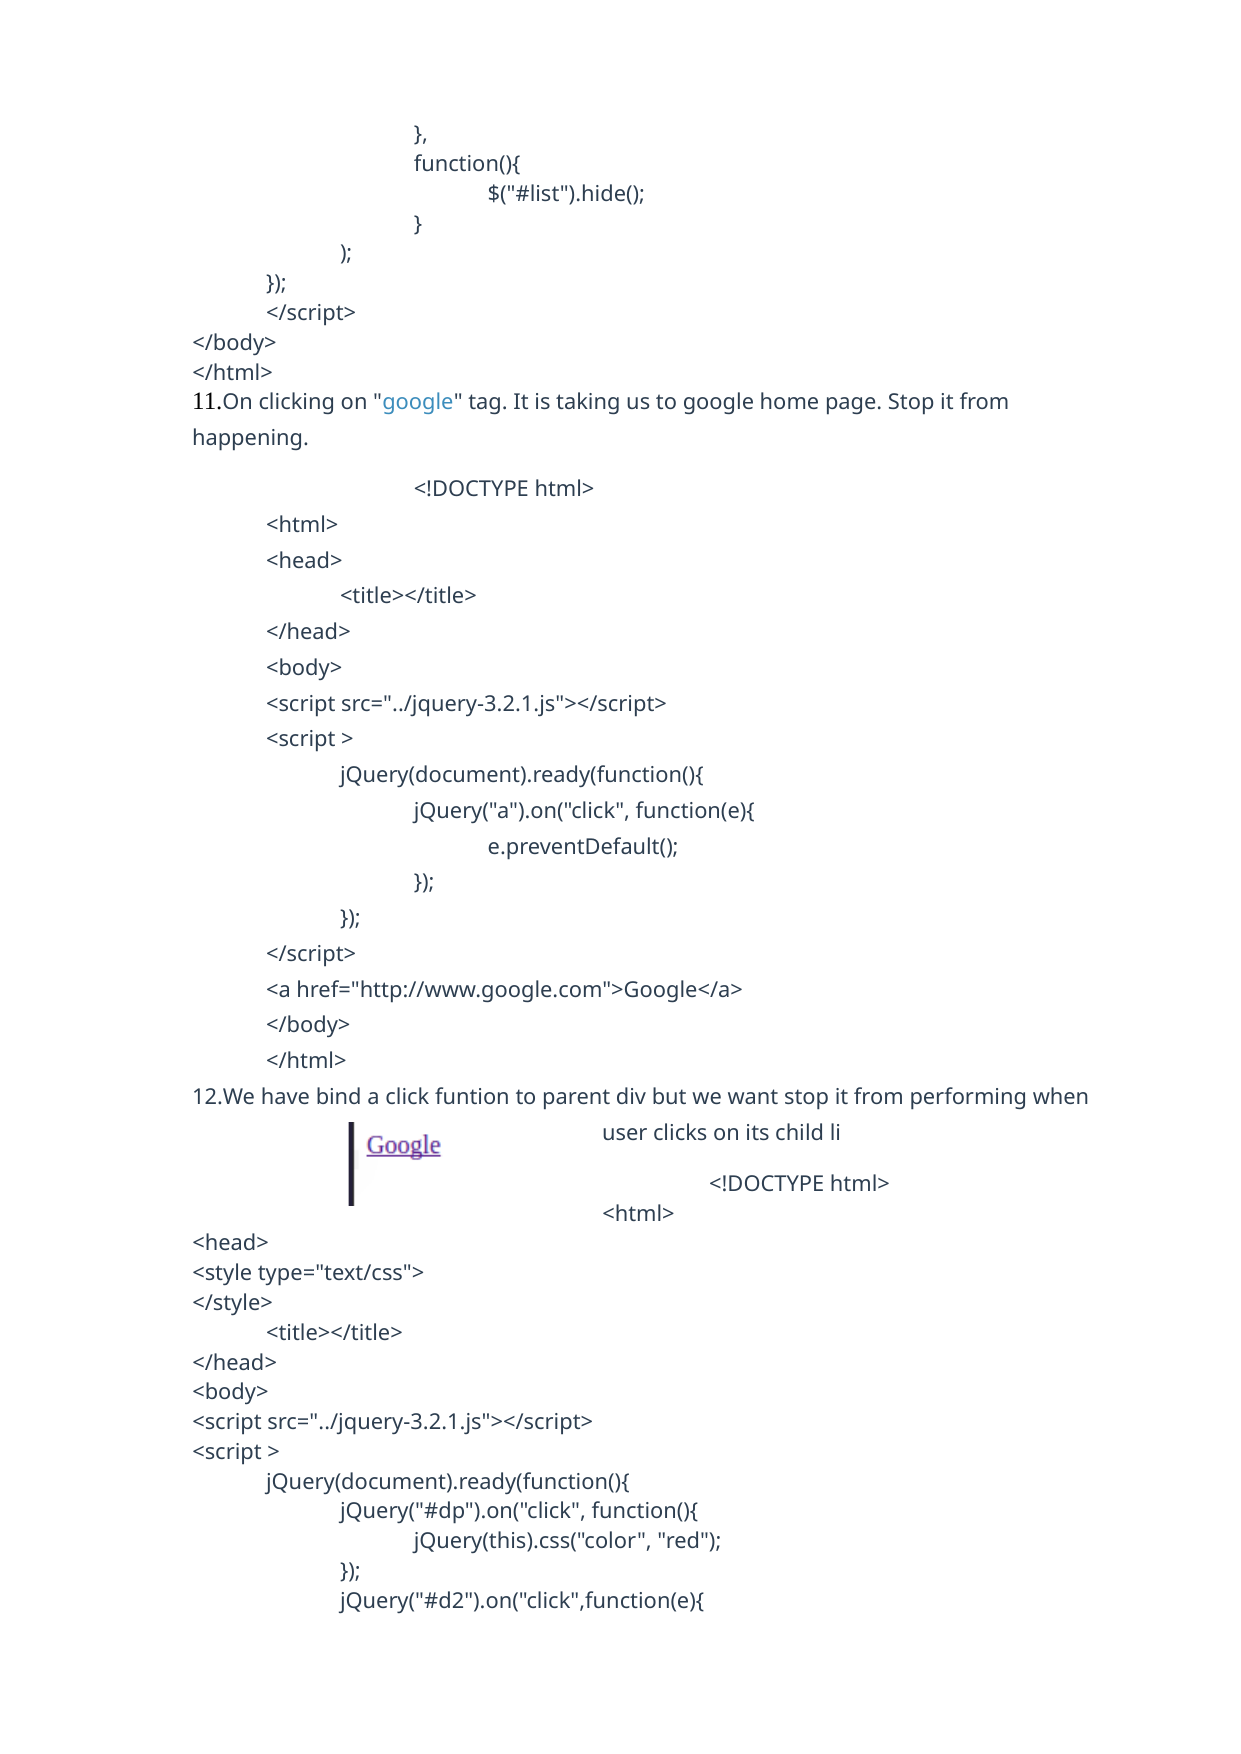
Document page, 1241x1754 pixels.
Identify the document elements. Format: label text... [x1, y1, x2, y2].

text </head> [192, 1347, 1122, 1376]
text <script > [192, 1436, 1122, 1466]
text </style> [192, 1287, 1122, 1317]
text e.preventDefault(); [266, 831, 1122, 860]
text <html> [266, 509, 1122, 539]
text <a href="http://www.google.com">Google</a> [266, 973, 1122, 1003]
list We have bind a click funtion to parent div but we want stop it from performing when user clicks on its child li [118, 1081, 1122, 1146]
text </body> [192, 327, 1122, 356]
text <html> [192, 1198, 1122, 1227]
text }); [266, 902, 1122, 932]
text jQuery(this).css("color", "red"); [192, 1525, 1122, 1555]
text jQuery(document).ready(function(){ [266, 759, 1122, 789]
text <head> [192, 1227, 1122, 1257]
text }); [192, 267, 1122, 297]
text jQuery("a").on("click", function(e){ [266, 795, 1122, 825]
text </body> [266, 1009, 1122, 1039]
text <body> [192, 1376, 1122, 1406]
text }); [192, 1555, 1122, 1585]
text }, [192, 118, 1122, 148]
text </script> [266, 938, 1122, 968]
text <style type="text/css"> [192, 1257, 1122, 1287]
list On clicking on "google" tag. It is taking us to google home page. Stop it from happening. [118, 386, 1122, 452]
text </html> [192, 356, 1122, 386]
text <script src="../jquery-3.2.1.js"></script> [266, 688, 1122, 717]
text <title></title> [266, 581, 1122, 610]
text <head> [266, 545, 1122, 574]
text }); [266, 866, 1122, 896]
text <!DOCTYPE html> [529, 1168, 1122, 1198]
text <body> [266, 652, 1122, 682]
text </script> [192, 297, 1122, 327]
text ); [192, 237, 1122, 267]
text } [192, 207, 1122, 237]
text function(){ [192, 148, 1122, 178]
text jQuery("#d2").on("click",function(e){ [192, 1585, 1122, 1615]
text [192, 1168, 348, 1198]
text jQuery(document).ready(function(){ [192, 1466, 1122, 1496]
text $("#list").hide(); [192, 178, 1122, 207]
text <script src="../jquery-3.2.1.js"></script> [192, 1406, 1122, 1436]
text jQuery("#dp").on("click", function(){ [192, 1496, 1122, 1525]
text </head> [266, 616, 1122, 646]
text </html> [266, 1045, 1122, 1075]
picture [348, 1122, 529, 1206]
text <title></title> [192, 1317, 1122, 1347]
text <script > [266, 723, 1122, 753]
text <!DOCTYPE html> [266, 473, 1122, 503]
